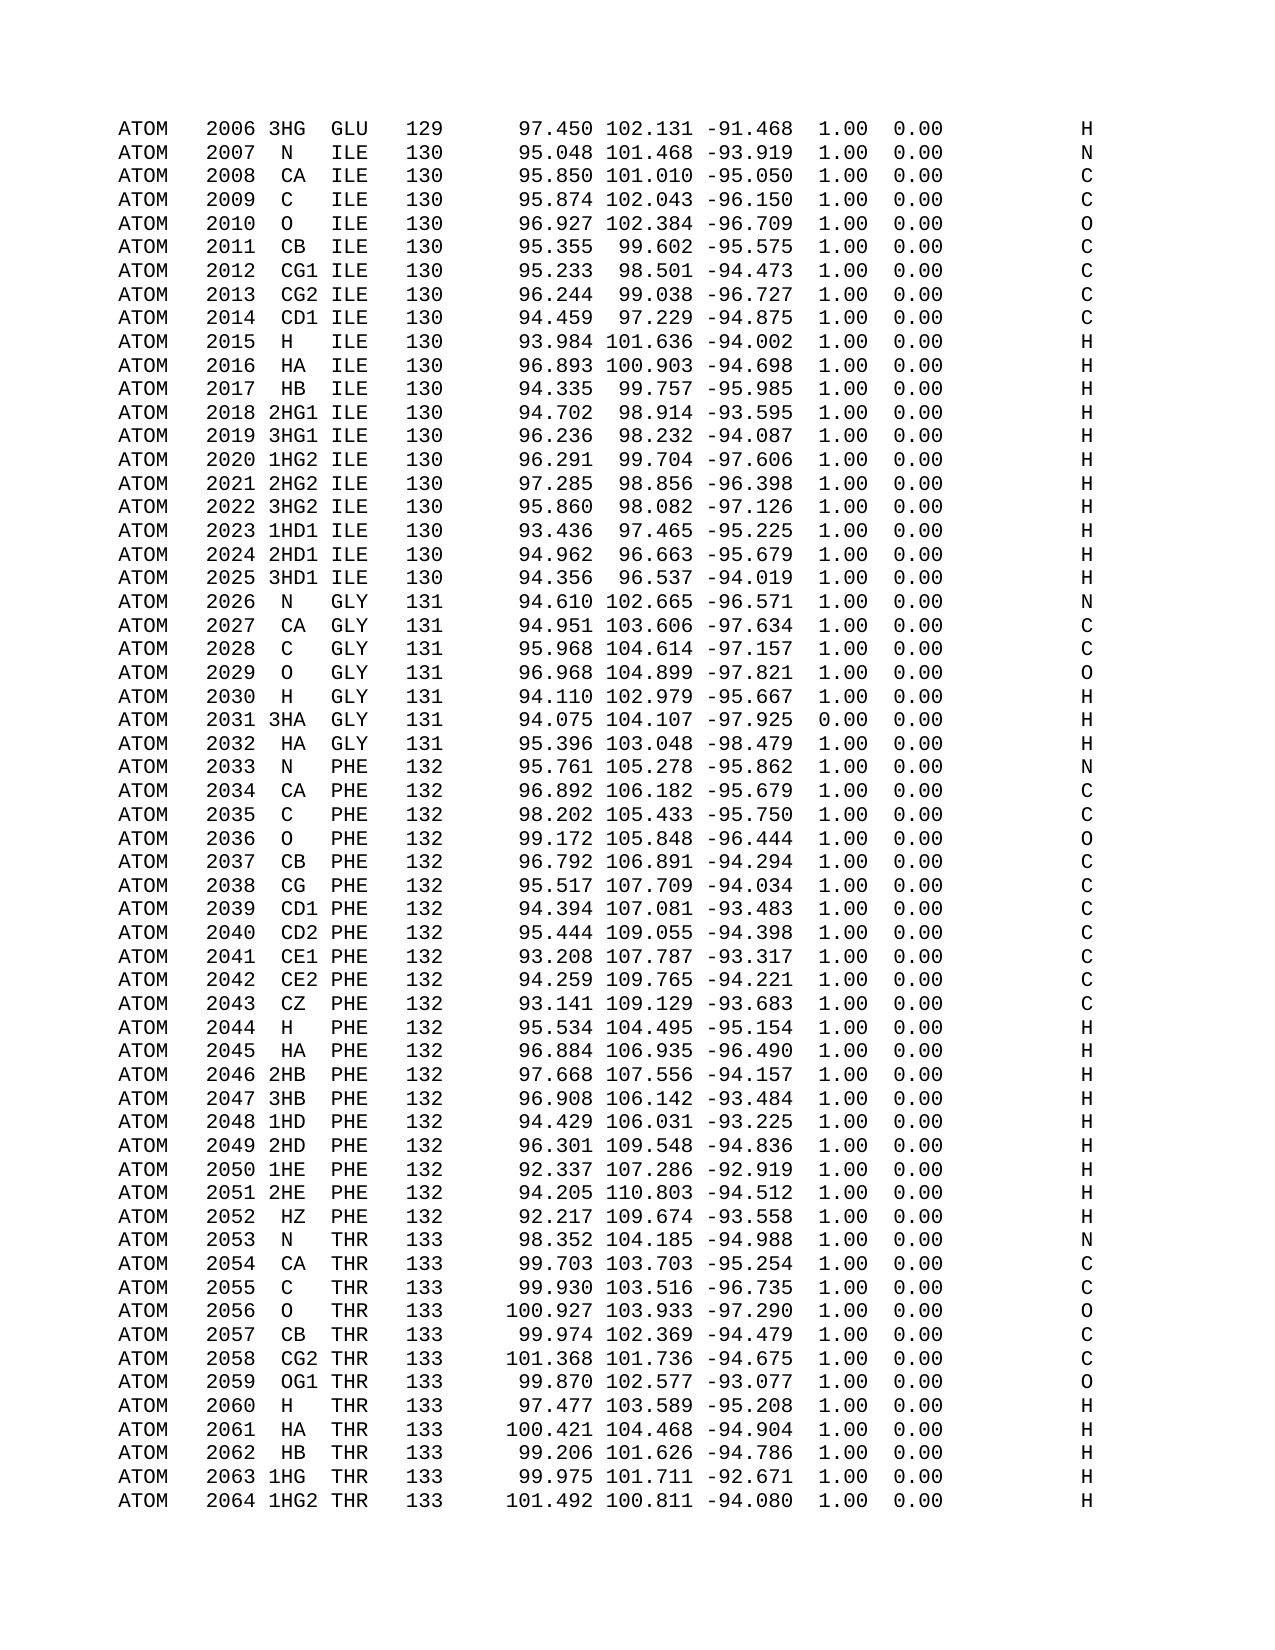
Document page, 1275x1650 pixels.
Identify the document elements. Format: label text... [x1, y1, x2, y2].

text ATOM 2036 O PHE 132 99.172 105.848 -96.444 1.00 0.00 O [118, 827, 1157, 851]
text ATOM 2013 CG2 ILE 130 96.244 99.038 -96.727 1.00 0.00 C [118, 284, 1157, 307]
text ATOM 2016 HA ILE 130 96.893 100.903 -94.698 1.00 0.00 H [118, 354, 1157, 378]
text ATOM 2059 OG1 THR 133 99.870 102.577 -93.077 1.00 0.00 O [118, 1371, 1157, 1395]
text ATOM 2033 N PHE 132 95.761 105.278 -95.862 1.00 0.00 N [118, 757, 1157, 780]
text ATOM 2018 2HG1 ILE 130 94.702 98.914 -93.595 1.00 0.00 H [118, 402, 1157, 426]
text ATOM 2043 CZ PHE 132 93.141 109.129 -93.683 1.00 0.00 C [118, 993, 1157, 1017]
text ATOM 2020 1HG2 ILE 130 96.291 99.704 -97.606 1.00 0.00 H [118, 449, 1157, 473]
text ATOM 2019 3HG1 ILE 130 96.236 98.232 -94.087 1.00 0.00 H [118, 426, 1157, 449]
text ATOM 2062 HB THR 133 99.206 101.626 -94.786 1.00 0.00 H [118, 1442, 1157, 1466]
text ATOM 2039 CD1 PHE 132 94.394 107.081 -93.483 1.00 0.00 C [118, 898, 1157, 922]
text ATOM 2045 HA PHE 132 96.884 106.935 -96.490 1.00 0.00 H [118, 1040, 1157, 1064]
text ATOM 2042 CE2 PHE 132 94.259 109.765 -94.221 1.00 0.00 C [118, 969, 1157, 993]
text ATOM 2060 H THR 133 97.477 103.589 -95.208 1.00 0.00 H [118, 1395, 1157, 1419]
text ATOM 2031 3HA GLY 131 94.075 104.107 -97.925 0.00 0.00 H [118, 709, 1157, 733]
text ATOM 2006 3HG GLU 129 97.450 102.131 -91.468 1.00 0.00 H [118, 118, 1157, 142]
text ATOM 2025 3HD1 ILE 130 94.356 96.537 -94.019 1.00 0.00 H [118, 567, 1157, 591]
text ATOM 2011 CB ILE 130 95.355 99.602 -95.575 1.00 0.00 C [118, 236, 1157, 260]
text ATOM 2009 C ILE 130 95.874 102.043 -96.150 1.00 0.00 C [118, 189, 1157, 213]
text ATOM 2035 C PHE 132 98.202 105.433 -95.750 1.00 0.00 C [118, 804, 1157, 827]
text ATOM 2028 C GLY 131 95.968 104.614 -97.157 1.00 0.00 C [118, 638, 1157, 662]
text ATOM 2015 H ILE 130 93.984 101.636 -94.002 1.00 0.00 H [118, 331, 1157, 354]
text ATOM 2051 2HE PHE 132 94.205 110.803 -94.512 1.00 0.00 H [118, 1182, 1157, 1206]
text ATOM 2038 CG PHE 132 95.517 107.709 -94.034 1.00 0.00 C [118, 875, 1157, 898]
text ATOM 2024 2HD1 ILE 130 94.962 96.663 -95.679 1.00 0.00 H [118, 544, 1157, 567]
text ATOM 2046 2HB PHE 132 97.668 107.556 -94.157 1.00 0.00 H [118, 1064, 1157, 1088]
text ATOM 2037 CB PHE 132 96.792 106.891 -94.294 1.00 0.00 C [118, 851, 1157, 875]
text ATOM 2008 CA ILE 130 95.850 101.010 -95.050 1.00 0.00 C [118, 165, 1157, 189]
text ATOM 2052 HZ PHE 132 92.217 109.674 -93.558 1.00 0.00 H [118, 1206, 1157, 1229]
text ATOM 2054 CA THR 133 99.703 103.703 -95.254 1.00 0.00 C [118, 1253, 1157, 1277]
text ATOM 2007 N ILE 130 95.048 101.468 -93.919 1.00 0.00 N [118, 142, 1157, 165]
text ATOM 2029 O GLY 131 96.968 104.899 -97.821 1.00 0.00 O [118, 662, 1157, 686]
text ATOM 2023 1HD1 ILE 130 93.436 97.465 -95.225 1.00 0.00 H [118, 520, 1157, 544]
text ATOM 2027 CA GLY 131 94.951 103.606 -97.634 1.00 0.00 C [118, 615, 1157, 638]
text ATOM 2034 CA PHE 132 96.892 106.182 -95.679 1.00 0.00 C [118, 780, 1157, 804]
text ATOM 2044 H PHE 132 95.534 104.495 -95.154 1.00 0.00 H [118, 1017, 1157, 1040]
text ATOM 2053 N THR 133 98.352 104.185 -94.988 1.00 0.00 N [118, 1229, 1157, 1253]
text ATOM 2026 N GLY 131 94.610 102.665 -96.571 1.00 0.00 N [118, 591, 1157, 615]
text ATOM 2063 1HG THR 133 99.975 101.711 -92.671 1.00 0.00 H [118, 1466, 1157, 1489]
text ATOM 2064 1HG2 THR 133 101.492 100.811 -94.080 1.00 0.00 H [118, 1489, 1157, 1513]
text ATOM 2032 HA GLY 131 95.396 103.048 -98.479 1.00 0.00 H [118, 733, 1157, 757]
text ATOM 2041 CE1 PHE 132 93.208 107.787 -93.317 1.00 0.00 C [118, 946, 1157, 969]
text ATOM 2012 CG1 ILE 130 95.233 98.501 -94.473 1.00 0.00 C [118, 260, 1157, 284]
text ATOM 2056 O THR 133 100.927 103.933 -97.290 1.00 0.00 O [118, 1300, 1157, 1324]
text ATOM 2049 2HD PHE 132 96.301 109.548 -94.836 1.00 0.00 H [118, 1135, 1157, 1158]
text ATOM 2057 CB THR 133 99.974 102.369 -94.479 1.00 0.00 C [118, 1324, 1157, 1348]
text ATOM 2061 HA THR 133 100.421 104.468 -94.904 1.00 0.00 H [118, 1419, 1157, 1442]
text ATOM 2014 CD1 ILE 130 94.459 97.229 -94.875 1.00 0.00 C [118, 307, 1157, 331]
text ATOM 2058 CG2 THR 133 101.368 101.736 -94.675 1.00 0.00 C [118, 1348, 1157, 1371]
text ATOM 2010 O ILE 130 96.927 102.384 -96.709 1.00 0.00 O [118, 213, 1157, 236]
text ATOM 2055 C THR 133 99.930 103.516 -96.735 1.00 0.00 C [118, 1277, 1157, 1300]
text ATOM 2047 3HB PHE 132 96.908 106.142 -93.484 1.00 0.00 H [118, 1088, 1157, 1111]
text ATOM 2017 HB ILE 130 94.335 99.757 -95.985 1.00 0.00 H [118, 378, 1157, 402]
text ATOM 2021 2HG2 ILE 130 97.285 98.856 -96.398 1.00 0.00 H [118, 473, 1157, 496]
text ATOM 2048 1HD PHE 132 94.429 106.031 -93.225 1.00 0.00 H [118, 1111, 1157, 1135]
text ATOM 2040 CD2 PHE 132 95.444 109.055 -94.398 1.00 0.00 C [118, 922, 1157, 946]
text ATOM 2050 1HE PHE 132 92.337 107.286 -92.919 1.00 0.00 H [118, 1158, 1157, 1182]
text ATOM 2030 H GLY 131 94.110 102.979 -95.667 1.00 0.00 H [118, 686, 1157, 709]
text ATOM 2022 3HG2 ILE 130 95.860 98.082 -97.126 1.00 0.00 H [118, 496, 1157, 520]
